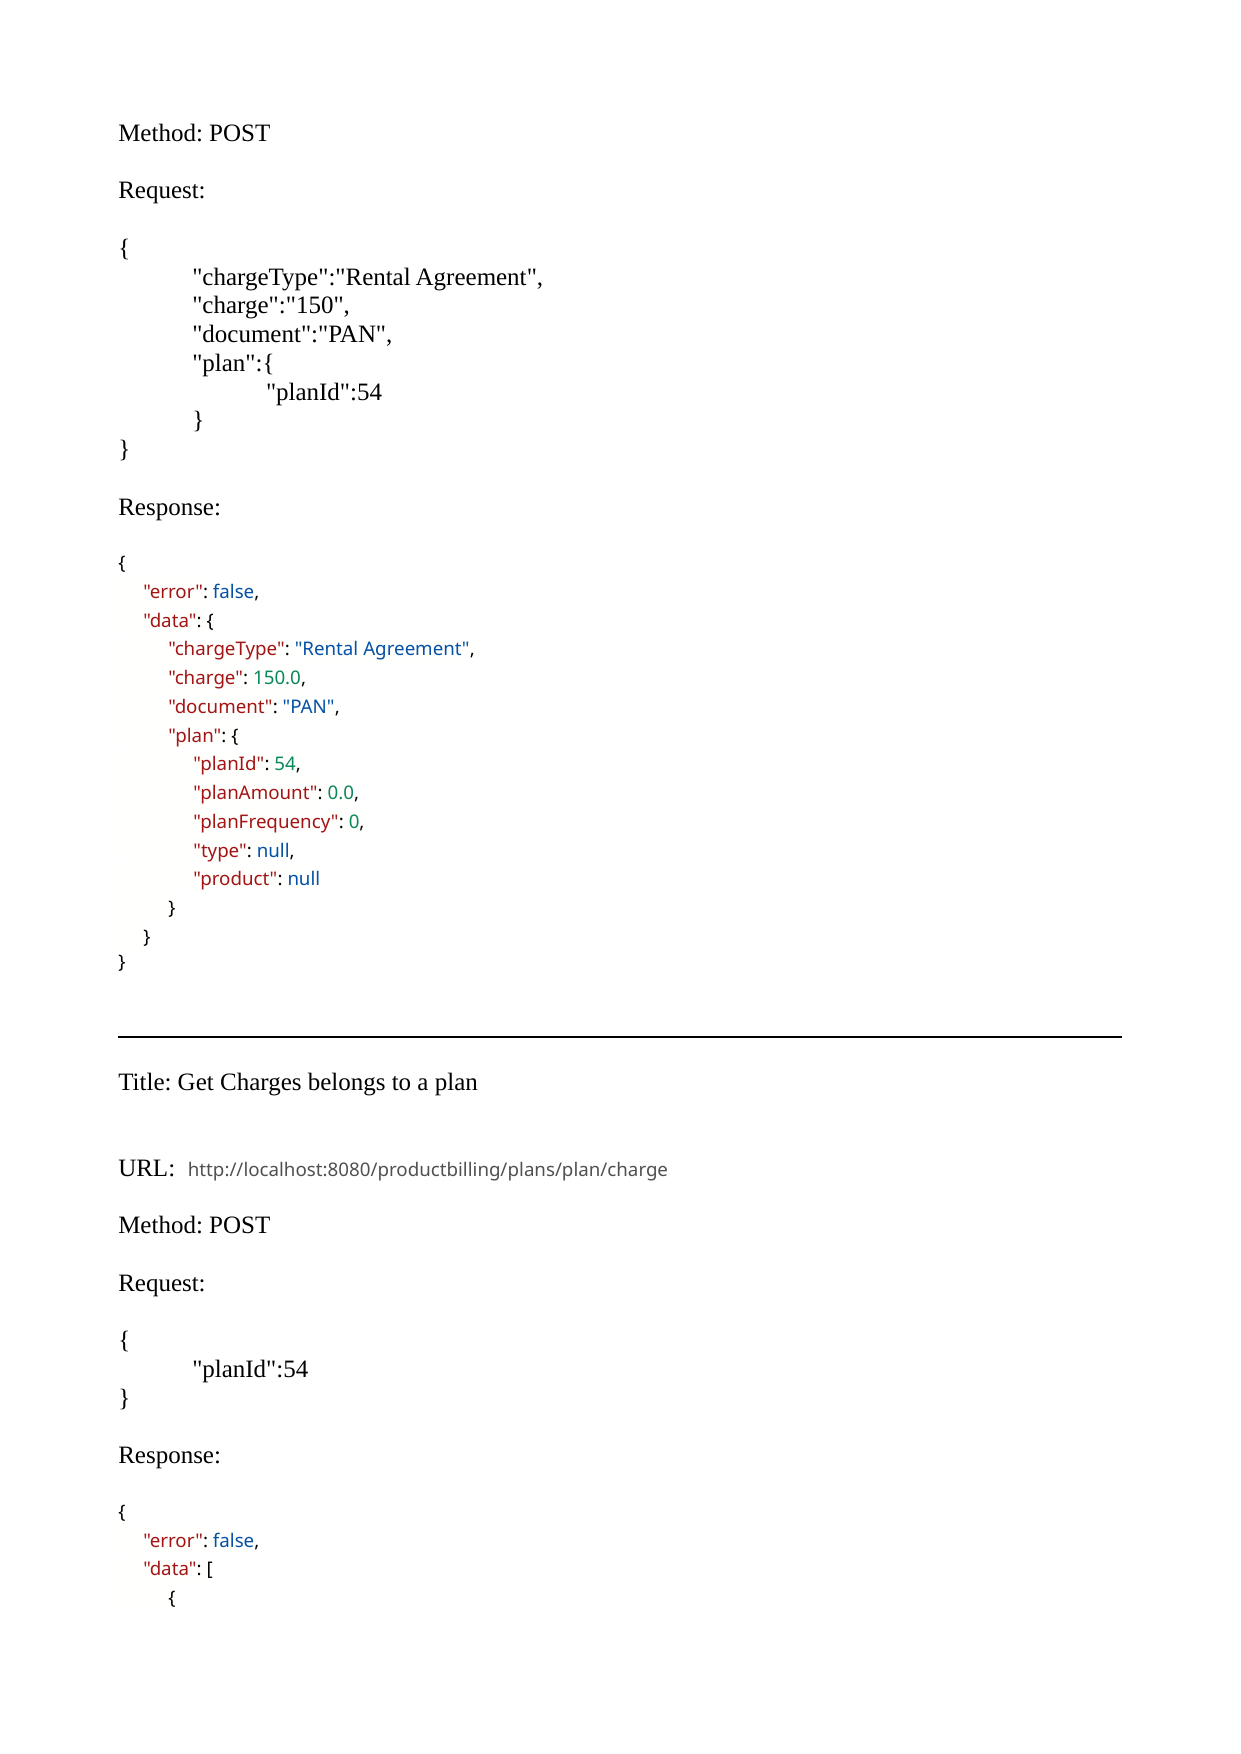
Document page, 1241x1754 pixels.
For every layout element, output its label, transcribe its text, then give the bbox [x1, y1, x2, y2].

text Method: POST [118, 1211, 1122, 1239]
text Response: [118, 1441, 1122, 1469]
text } [118, 891, 1122, 920]
text { [118, 549, 1122, 575]
text "planId": 54, [118, 747, 1122, 776]
text "document":"PAN", [118, 319, 1122, 348]
text } [118, 1383, 1122, 1412]
text "planId":54 [118, 377, 1122, 406]
text "document": "PAN", [118, 690, 1122, 719]
text "planFrequency": 0, [118, 805, 1122, 834]
text Method: POST [118, 118, 1122, 147]
text "plan":{ [118, 348, 1122, 377]
text "error": false, [118, 575, 1122, 604]
text } [118, 949, 1122, 974]
text "charge":"150", [118, 291, 1122, 319]
text Request: [118, 176, 1122, 204]
text "chargeType":"Rental Agreement", [118, 262, 1122, 291]
text { [118, 1498, 1122, 1524]
text "data": [ [118, 1552, 1122, 1581]
text "planId":54 [118, 1354, 1122, 1383]
text } [118, 920, 1122, 949]
text { [118, 1326, 1122, 1354]
text "type": null, [118, 834, 1122, 862]
text { [118, 1581, 1122, 1610]
text "product": null [118, 862, 1122, 891]
text "chargeType": "Rental Agreement", [118, 632, 1122, 661]
text Title: Get Charges belongs to a plan [118, 1067, 1122, 1096]
text "plan": { [118, 719, 1122, 747]
text "planAmount": 0.0, [118, 776, 1122, 805]
text Request: [118, 1268, 1122, 1297]
text "charge": 150.0, [118, 661, 1122, 690]
text "data": { [118, 604, 1122, 632]
text { [118, 233, 1122, 262]
text Response: [118, 492, 1122, 521]
text "error": false, [118, 1524, 1122, 1552]
text URL: http://localhost:8080/productbilling/plans/plan/charge [118, 1153, 1122, 1182]
text } [118, 434, 1122, 463]
text } [118, 406, 1122, 434]
